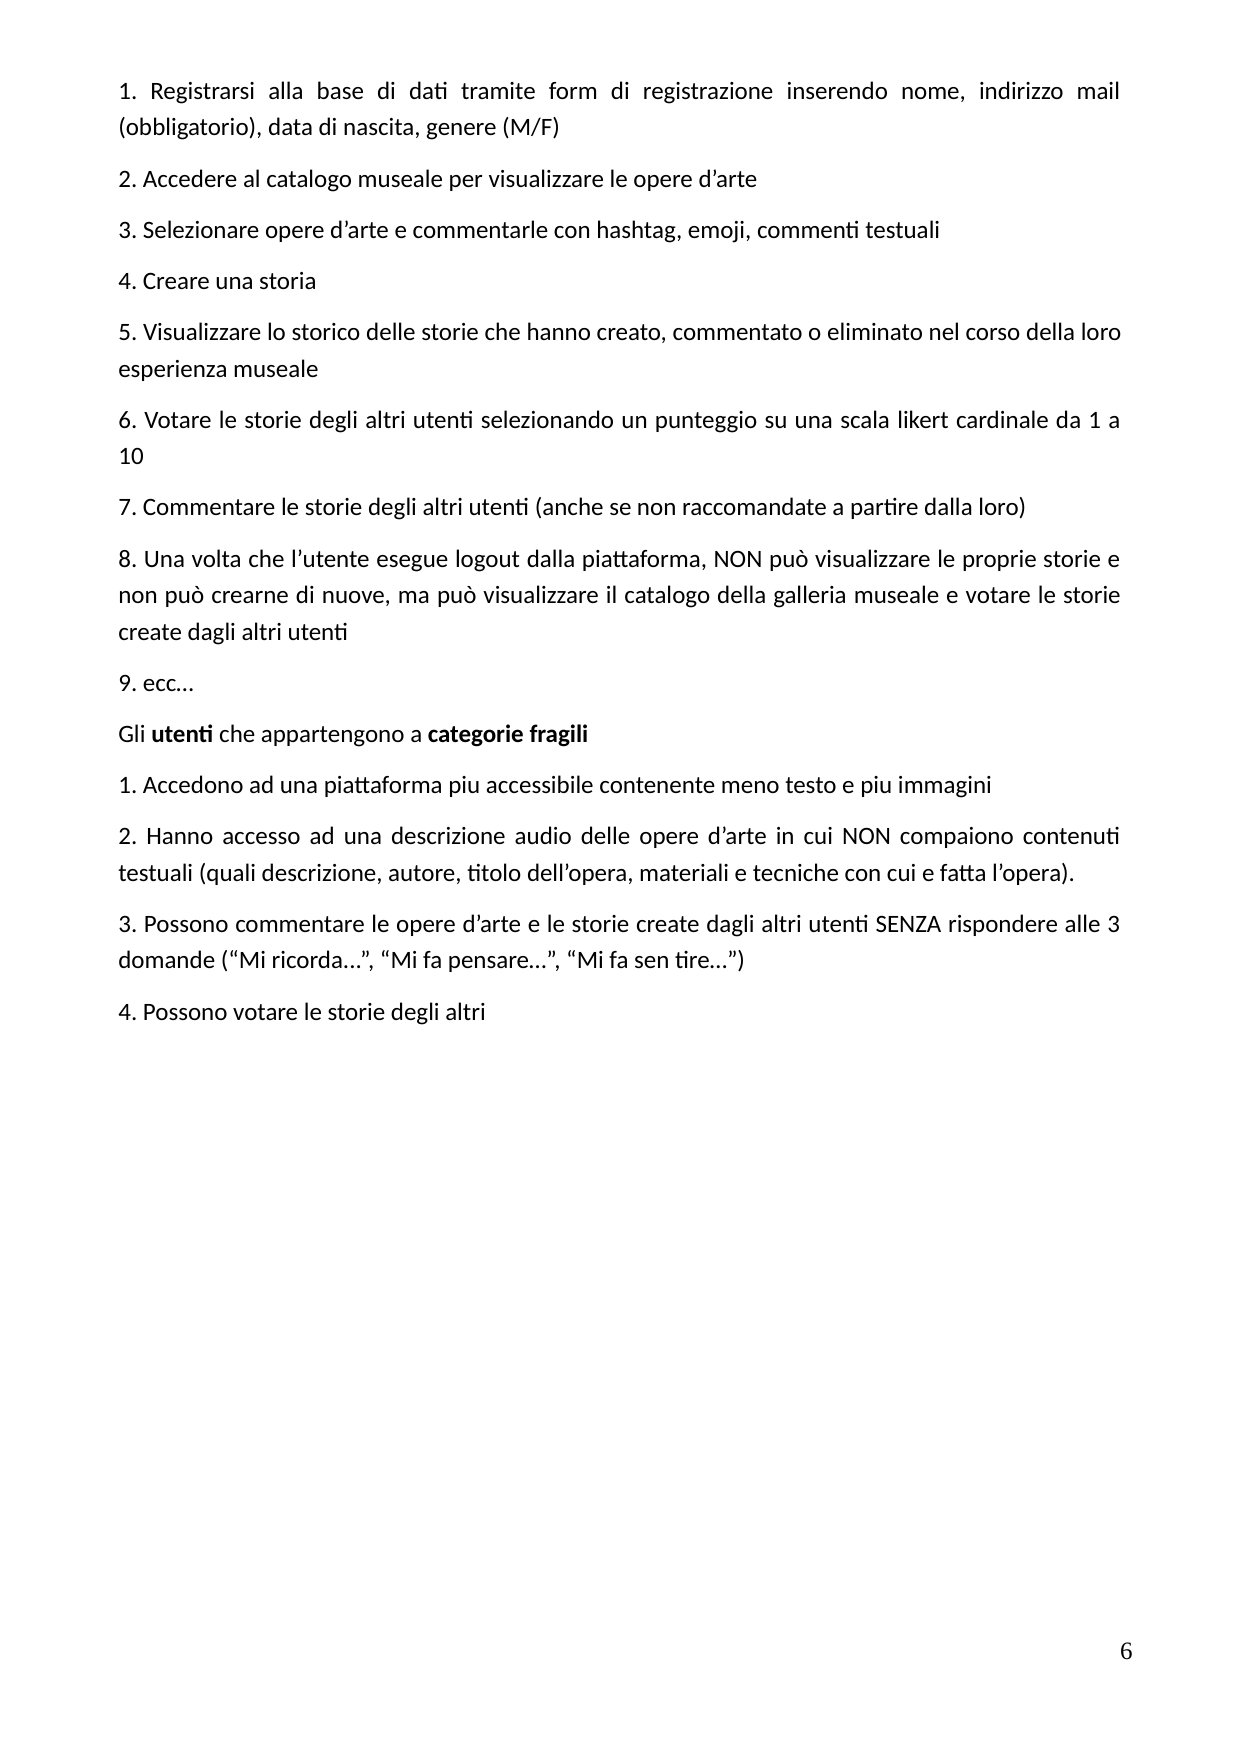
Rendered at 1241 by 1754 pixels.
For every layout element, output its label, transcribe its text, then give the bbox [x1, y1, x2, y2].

text 5. Visualizzare lo storico delle storie che hanno creato, commentato o eliminato nel corso della loro esperienza museale [118, 316, 1122, 383]
text 1. Registrarsi alla base di dati tramite form di registrazione inserendo nome, indirizzo mail (obbligatorio), data di nascita, genere (M/F) [118, 75, 1122, 142]
text 4. Possono votare le storie degli altri [118, 996, 1122, 1026]
text 4. Creare una storia [118, 265, 1122, 296]
text 9. ecc… [118, 667, 1122, 697]
text 1. Accedono ad una piattaforma piu accessibile contenente meno testo e piu immagini [118, 769, 1122, 800]
text 7. Commentare le storie degli altri utenti (anche se non raccomandate a partire dalla loro) [118, 492, 1122, 522]
text 8. Una volta che l’utente esegue logout dalla piattaforma, NON può visualizzare le proprie storie e non può crearne di nuove, ma può visualizzare il catalogo della galleria museale e votare le storie create dagli altri utenti [118, 543, 1122, 646]
text 6. Votare le storie degli altri utenti selezionando un punteggio su una scala likert cardinale da 1 a 10 [118, 404, 1122, 471]
text Gli utenti che appartengono a categorie fragili [118, 718, 1122, 749]
text 2. Accedere al catalogo museale per visualizzare le opere d’arte [118, 163, 1122, 193]
text 2. Hanno accesso ad una descrizione audio delle opere d’arte in cui NON compaiono contenuti testuali (quali descrizione, autore, titolo dell’opera, materiali e tecniche con cui e fatta l’opera). [118, 820, 1122, 887]
text 3. Possono commentare le opere d’arte e le storie create dagli altri utenti SENZA rispondere alle 3 domande (“Mi ricorda...”, “Mi fa pensare…”, “Mi fa sen tire…”) [118, 908, 1122, 975]
text 3. Selezionare opere d’arte e commentarle con hashtag, emoji, commenti testuali [118, 214, 1122, 244]
